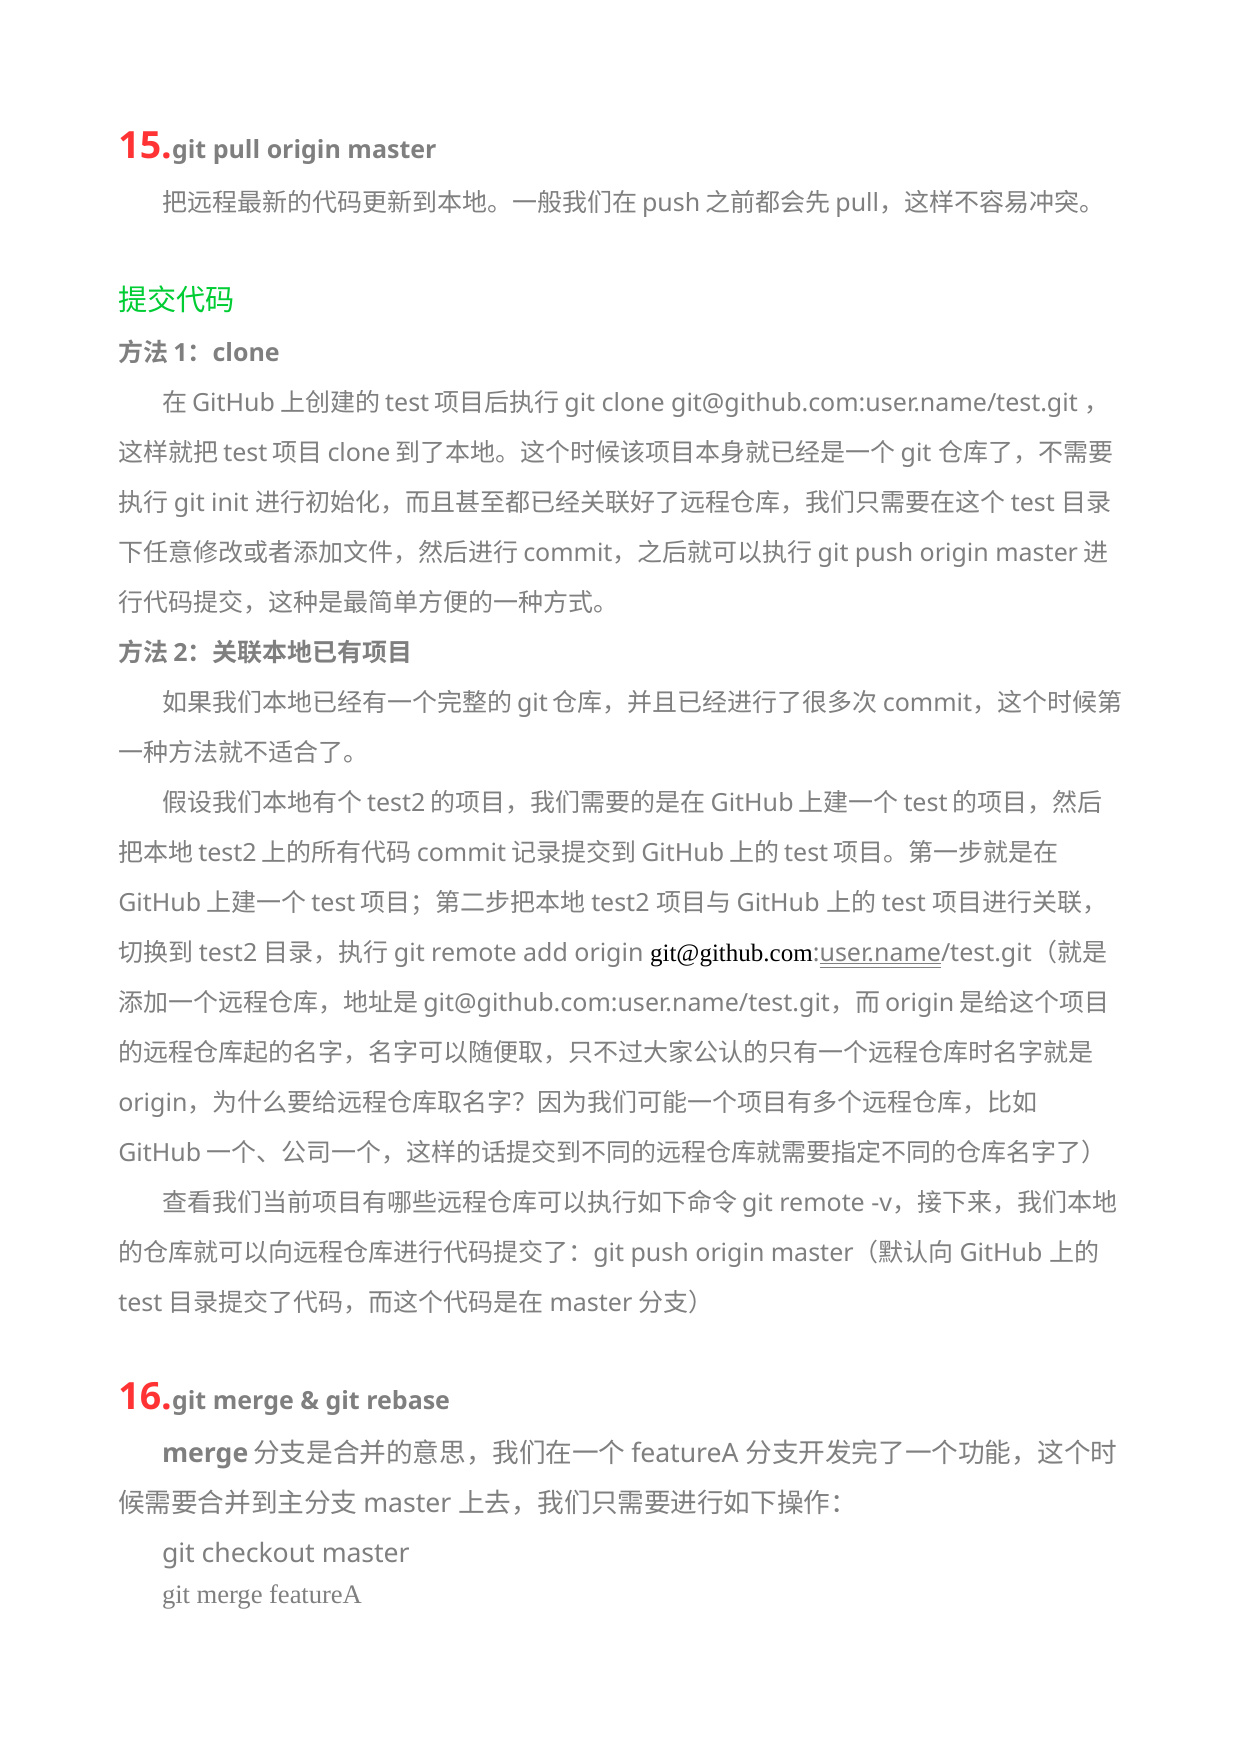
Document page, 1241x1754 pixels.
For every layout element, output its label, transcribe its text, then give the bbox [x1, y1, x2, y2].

text 如果我们本地已经有一个完整的git仓库，并且已经进行了很多次commit，这个时候第一种方法就不适合了。 [118, 669, 1122, 769]
text 查看我们当前项目有哪些远程仓库可以执行如下命令git remote -v，接下来，我们本地的仓库就可以向远程仓库进行代码提交了：git push origin master（默认向 GitHub 上的 test 目录提交了代码，而这个代码是在 master 分支） [118, 1169, 1122, 1319]
text 16.git merge & git rebase [118, 1369, 1122, 1420]
text 在GitHub上创建的test项目后执行git clone git@github.com:user.name/test.git ，这样就把test项目clone到了本地。这个时候该项目本身就已经是一个git 仓库了，不需要执行 git init 进行初始化，而且甚至都已经关联好了远程仓库，我们只需要在这个 test 目录下任意修改或者添加文件，然后进行commit，之后就可以执行git push origin master进行代码提交，这种是最简单方便的一种方式。 [118, 369, 1122, 619]
text 把远程最新的代码更新到本地。一般我们在push之前都会先pull，这样不容易冲突。 [118, 169, 1122, 219]
text git checkout master [118, 1520, 1122, 1570]
text git merge featureA [118, 1570, 1122, 1609]
text 提交代码 [118, 269, 1122, 319]
text 方法1：clone [118, 319, 1122, 369]
text 方法2：关联本地已有项目 [118, 619, 1122, 669]
text merge分支是合并的意思，我们在一个 featureA 分支开发完了一个功能，这个时候需要合并到主分支 master 上去，我们只需要进行如下操作： [118, 1420, 1122, 1520]
text 假设我们本地有个test2的项目，我们需要的是在GitHub上建一个test的项目，然后把本地test2上的所有代码commit记录提交到GitHub上的test项目。第一步就是在GitHub上建一个test项目；第二步把本地 test2 项目与 GitHub 上的 test 项目进行关联，切换到 test2 目录，执行git remote add origin git@github.com:user.name/test.git（就是添加一个远程仓库，地址是git@github.com:user.name/test.git，而origin是给这个项目的远程仓库起的名字，名字可以随便取，只不过大家公认的只有一个远程仓库时名字就是origin，为什么要给远程仓库取名字？因为我们可能一个项目有多个远程仓库，比如GitHub一个、公司一个，这样的话提交到不同的远程仓库就需要指定不同的仓库名字了） [118, 769, 1122, 1169]
text 15.git pull origin master [118, 118, 1122, 169]
